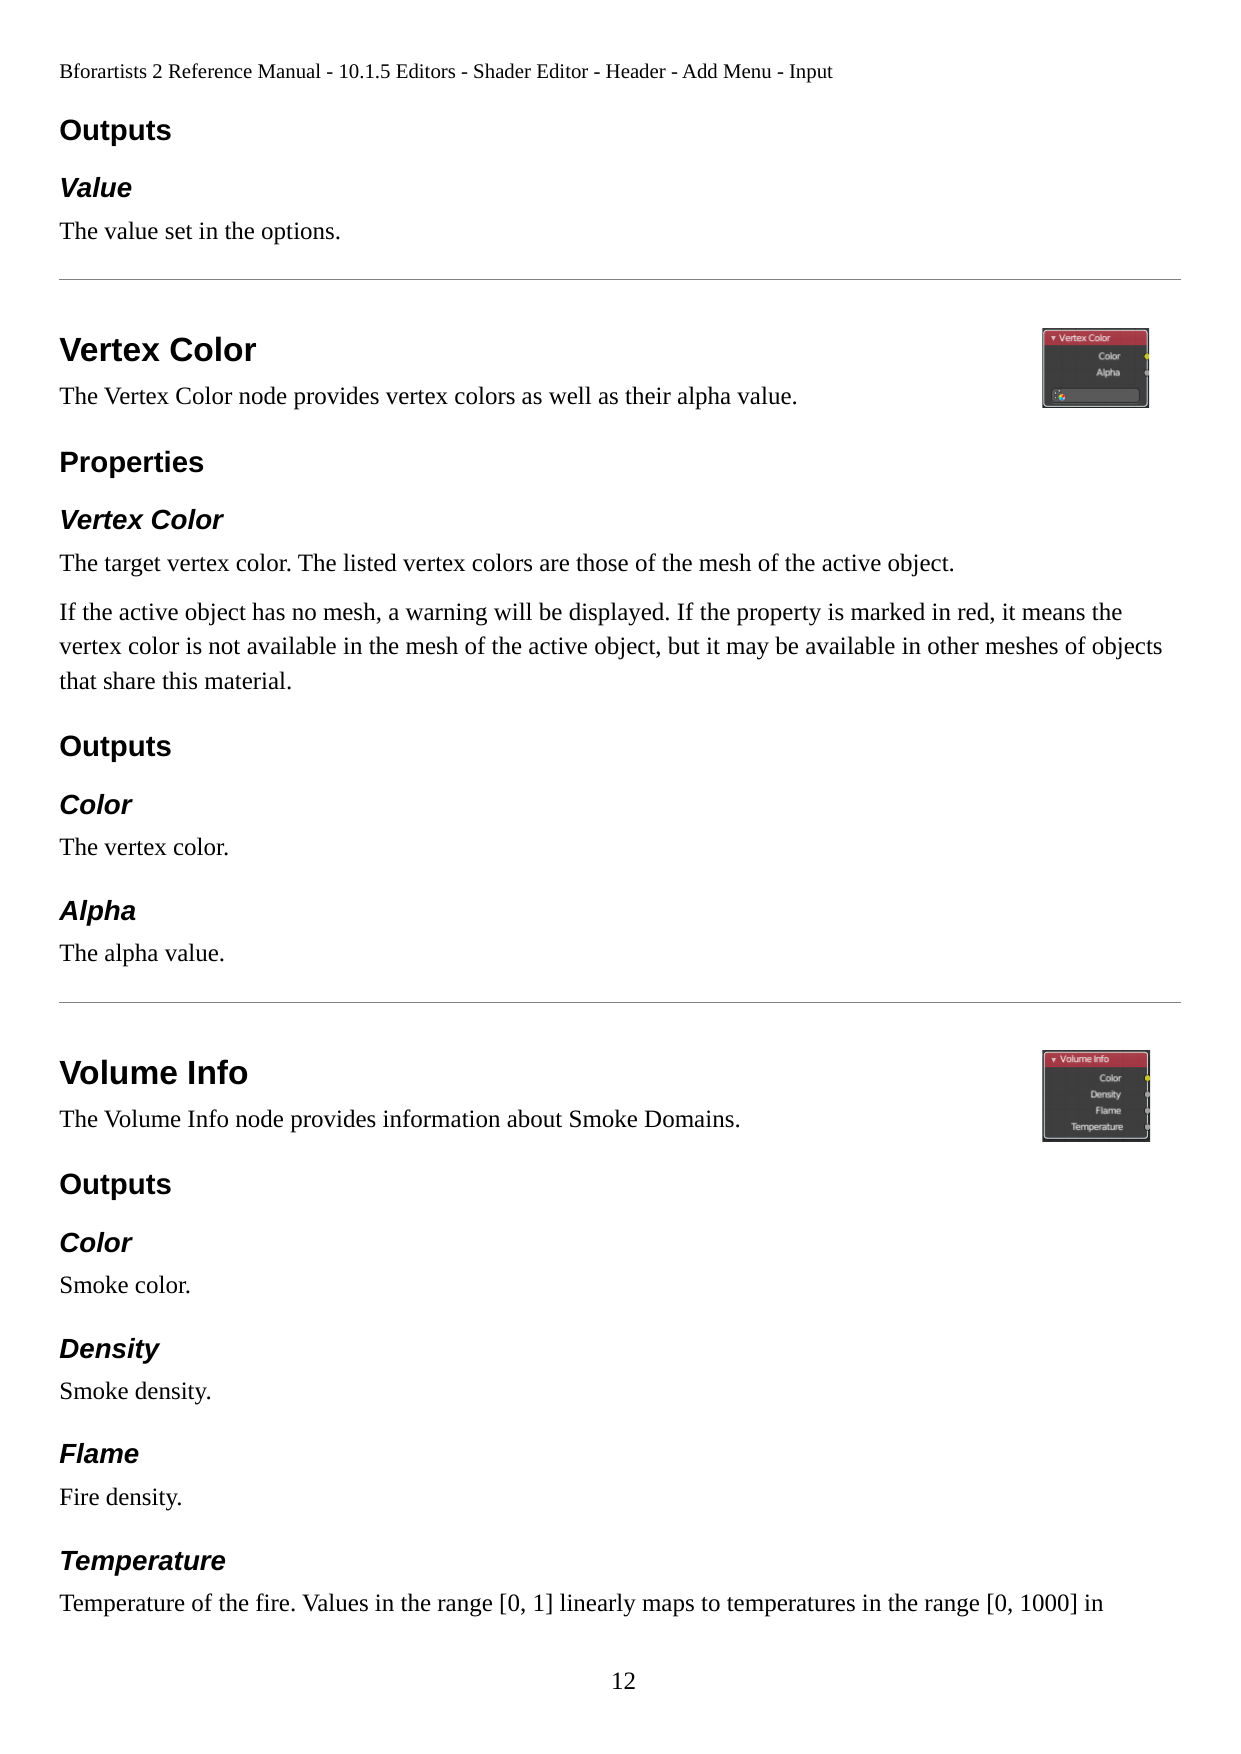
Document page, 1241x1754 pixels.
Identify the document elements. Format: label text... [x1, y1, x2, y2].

subtitle Temperature [59, 1544, 1181, 1576]
subtitle Vertex Color [59, 503, 1181, 535]
subtitle Alpha [59, 894, 1181, 926]
subtitle Outputs [59, 1167, 1181, 1201]
subtitle Color [59, 1226, 1181, 1258]
text The Vertex Color node provides vertex colors as well as their alpha value. [59, 381, 1181, 410]
picture [1042, 1050, 1151, 1142]
subtitle Density [59, 1332, 1181, 1364]
subtitle Outputs [59, 113, 1181, 146]
text Smoke color. [59, 1270, 1181, 1299]
text Temperature of the fire. Values in the range [0, 1] linearly maps to temperatures in the range [0, 1000] in [59, 1588, 1181, 1617]
subtitle Vertex Color [59, 330, 1042, 368]
subtitle Value [59, 171, 1181, 203]
text Smoke density. [59, 1376, 1181, 1405]
subtitle [1151, 1052, 1181, 1091]
text The vertex color. [59, 832, 1181, 861]
subtitle Flame [59, 1438, 1181, 1470]
subtitle Outputs [59, 729, 1181, 763]
text The alpha value. [59, 938, 1181, 967]
text Fire density. [59, 1482, 1181, 1511]
text The target vertex color. The listed vertex colors are those of the mesh of the active object. [59, 548, 1181, 576]
text The Volume Info node provides information about Smoke Domains. [59, 1104, 1042, 1132]
subtitle [1150, 330, 1181, 368]
text If the active object has no mesh, a warning will be displayed. If the property is marked in red, it means the vertex color is not available in the mesh of the active object, but it may be available in other meshes of objects that share this material. [59, 597, 1181, 694]
picture [1042, 328, 1150, 408]
subtitle Properties [59, 444, 1181, 478]
text The value set in the options. [59, 216, 1181, 244]
subtitle Color [59, 788, 1181, 820]
subtitle Volume Info [59, 1052, 1042, 1091]
